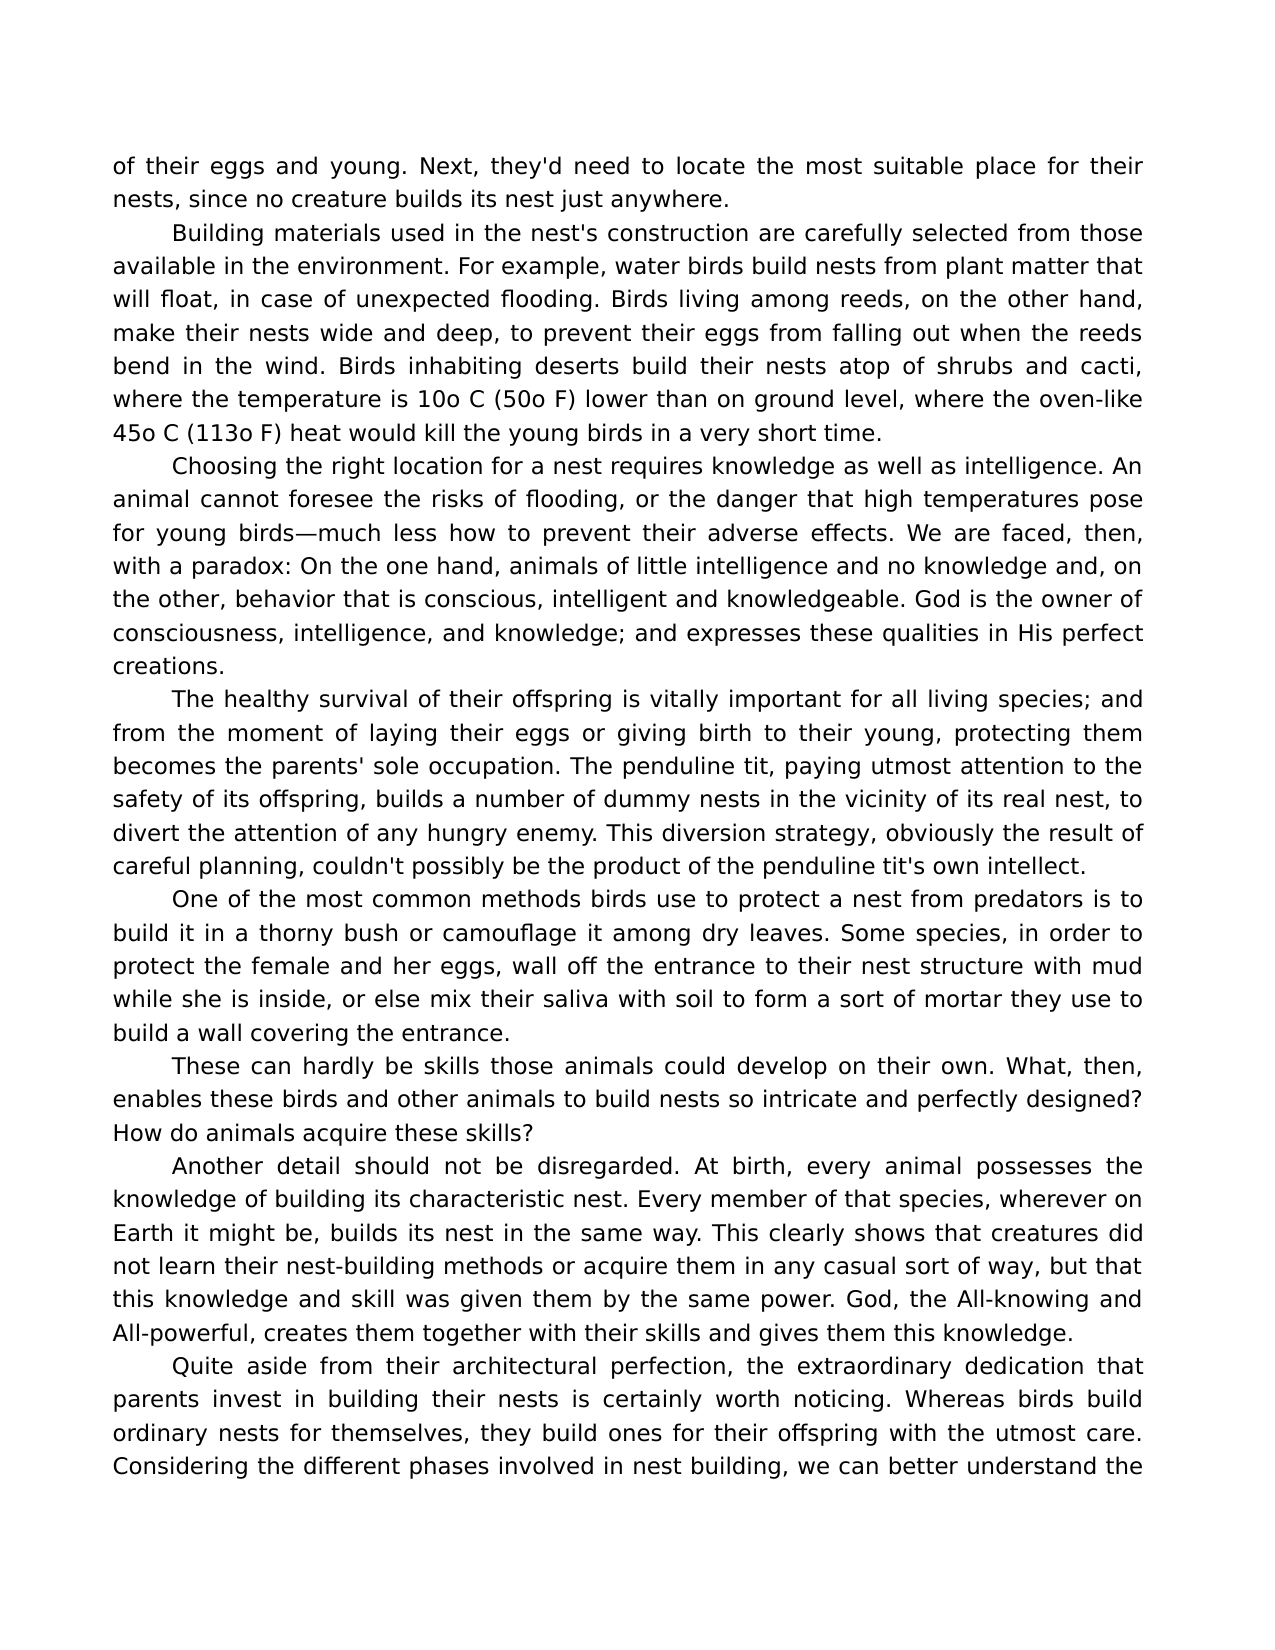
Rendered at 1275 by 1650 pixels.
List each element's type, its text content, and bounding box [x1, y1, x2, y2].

text These can hardly be skills those animals could develop on their own. What, then, enables these birds and other animals to build nests so intricate and perfectly designed? How do animals acquire these skills? [112, 1048, 1145, 1148]
text Choosing the right location for a nest requires knowledge as well as intelligence. An animal cannot foresee the risks of flooding, or the danger that high temperatures pose for young birds—much less how to prevent their adverse effects. We are faced, then, with a paradox: On the one hand, animals of little intelligence and no knowledge and, on the other, behavior that is conscious, intelligent and knowledgeable. God is the owner of consciousness, intelligence, and knowledge; and expresses these qualities in His perfect creations. [112, 448, 1145, 681]
text of their eggs and young. Next, they'd need to locate the most suitable place for their nests, since no creature builds its nest just anywhere. [112, 148, 1145, 214]
text Building materials used in the nest's construction are carefully selected from those available in the environment. For example, water birds build nests from plant matter that will float, in case of unexpected flooding. Birds living among reeds, on the other hand, make their nests wide and deep, to prevent their eggs from falling out when the reeds bend in the wind. Birds inhabiting deserts build their nests atop of shrubs and cacti, where the temperature is 10o C (50o F) lower than on ground level, where the oven-like 45o C (113o F) heat would kill the young birds in a very short time. [112, 214, 1145, 448]
text One of the most common methods birds use to protect a nest from predators is to build it in a thorny bush or camouflage it among dry leaves. Some species, in order to protect the female and her eggs, wall off the entrance to their nest structure with mud while she is inside, or else mix their saliva with soil to form a sort of mortar they use to build a wall covering the entrance. [112, 881, 1145, 1048]
text Another detail should not be disregarded. At birth, every animal possesses the knowledge of building its characteristic nest. Every member of that species, wherever on Earth it might be, builds its nest in the same way. This clearly shows that creatures did not learn their nest-building methods or acquire them in any casual sort of way, but that this knowledge and skill was given them by the same power. God, the All-knowing and All-powerful, creates them together with their skills and gives them this knowledge. [112, 1148, 1145, 1348]
text Quite aside from their architectural perfection, the extraordinary dedication that parents invest in building their nests is certainly worth noticing. Whereas birds build ordinary nests for themselves, they build ones for their offspring with the utmost care. Considering the different phases involved in nest building, we can better understand the [112, 1348, 1145, 1481]
text The healthy survival of their offspring is vitally important for all living species; and from the moment of laying their eggs or giving birth to their young, protecting them becomes the parents' sole occupation. The penduline tit, paying utmost attention to the safety of its offspring, builds a number of dummy nests in the vicinity of its real nest, to divert the attention of any hungry enemy. This diversion strategy, obviously the result of careful planning, couldn't possibly be the product of the penduline tit's own intellect. [112, 681, 1145, 881]
